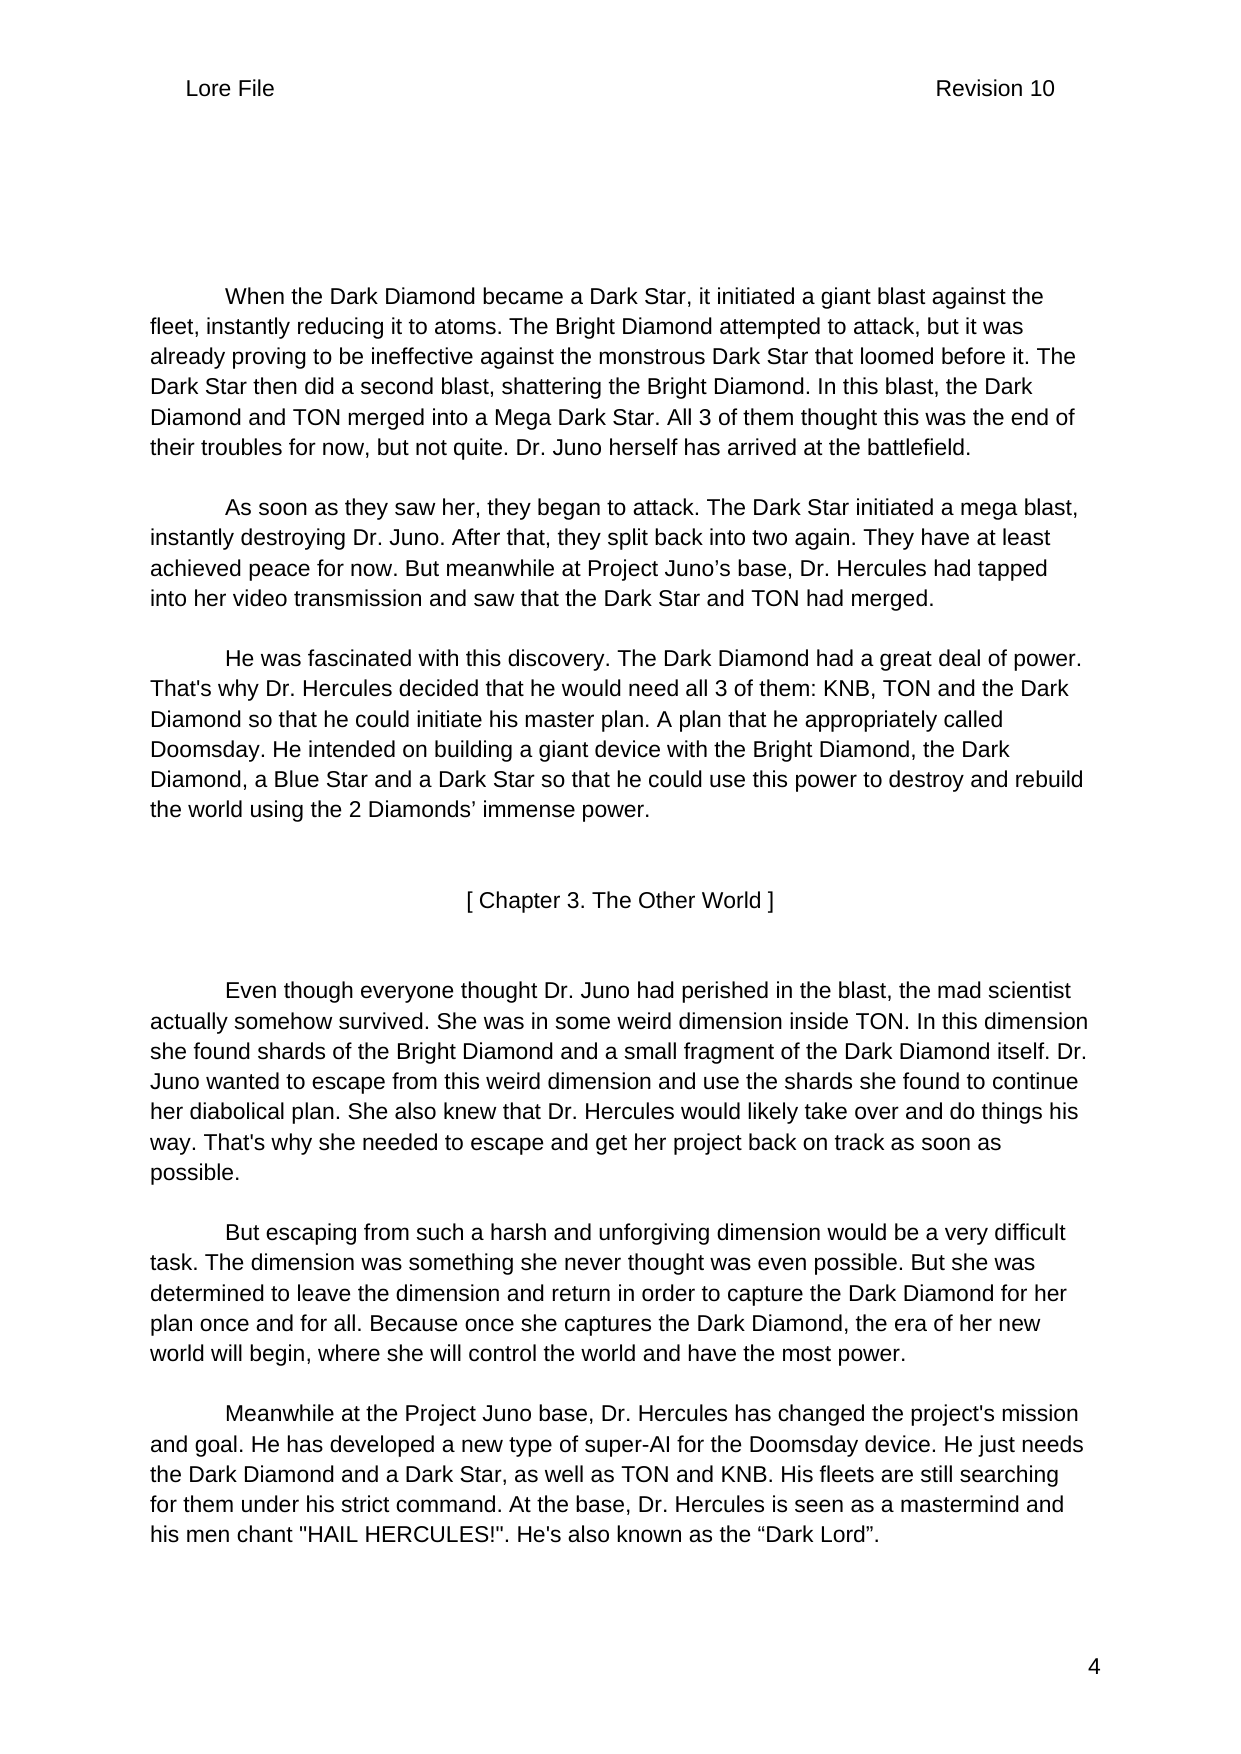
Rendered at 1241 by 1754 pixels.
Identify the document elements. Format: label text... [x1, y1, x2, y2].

text When the Dark Diamond became a Dark Star, it initiated a giant blast against the fleet, instantly reducing it to atoms. The Bright Diamond attempted to attack, but it was already proving to be ineffective against the monstrous Dark Star that loomed before it. The Dark Star then did a second blast, shattering the Bright Diamond. In this blast, the Dark Diamond and TON merged into a Mega Dark Star. All 3 of them thought this was the end of their troubles for now, but not quite. Dr. Juno herself has arrived at the battlefield. [150, 283, 1090, 460]
text Meanwhile at the Project Juno base, Dr. Hercules has changed the project's mission and goal. He has developed a new type of super-AI for the Doomsday device. He just needs the Dark Diamond and a Dark Star, as well as TON and KNB. His fleets are still searching for them under his strict command. At the base, Dr. Hercules is seen as a mastermind and his men chant "HAIL HERCULES!". He's also known as the “Dark Lord”. [150, 1400, 1090, 1547]
text As soon as they saw her, they began to attack. The Dark Star initiated a mega blast, instantly destroying Dr. Juno. After that, they split back into two again. They have at least achieved peace for now. But meanwhile at Project Juno’s base, Dr. Hercules had tapped into her video transmission and saw that the Dark Star and TON had merged. [150, 494, 1090, 611]
text He was fascinated with this discovery. The Dark Diamond had a great deal of power. That's why Dr. Hercules decided that he would need all 3 of them: KNB, TON and the Dark Diamond so that he could initiate his master plan. A plan that he appropriately called Doomsday. He intended on building a giant device with the Bright Diamond, the Dark Diamond, a Blue Star and a Dark Star so that he could use this power to destroy and rebuild the world using the 2 Diamonds’ immense power. [150, 645, 1090, 822]
text But escaping from such a harsh and unforgiving dimension would be a very difficult task. The dimension was something she never thought was even possible. But she was determined to leave the dimension and return in order to capture the Dark Diamond for her plan once and for all. Because once she captures the Dark Diamond, the era of her new world will begin, where she will control the world and have the most power. [150, 1219, 1090, 1366]
text [ Chapter 3. The Other World ] [150, 887, 1090, 913]
text Even though everyone thought Dr. Juno had perished in the blast, the mad scientist actually somehow survived. She was in some weird dimension inside TON. In this dimension she found shards of the Bright Diamond and a small fragment of the Dark Diamond itself. Dr. Juno wanted to escape from this weird dimension and use the shards she found to continue her diabolical plan. She also knew that Dr. Hercules would likely take over and do things his way. That's why she needed to escape and get her project back on track as soon as possible. [150, 977, 1090, 1185]
